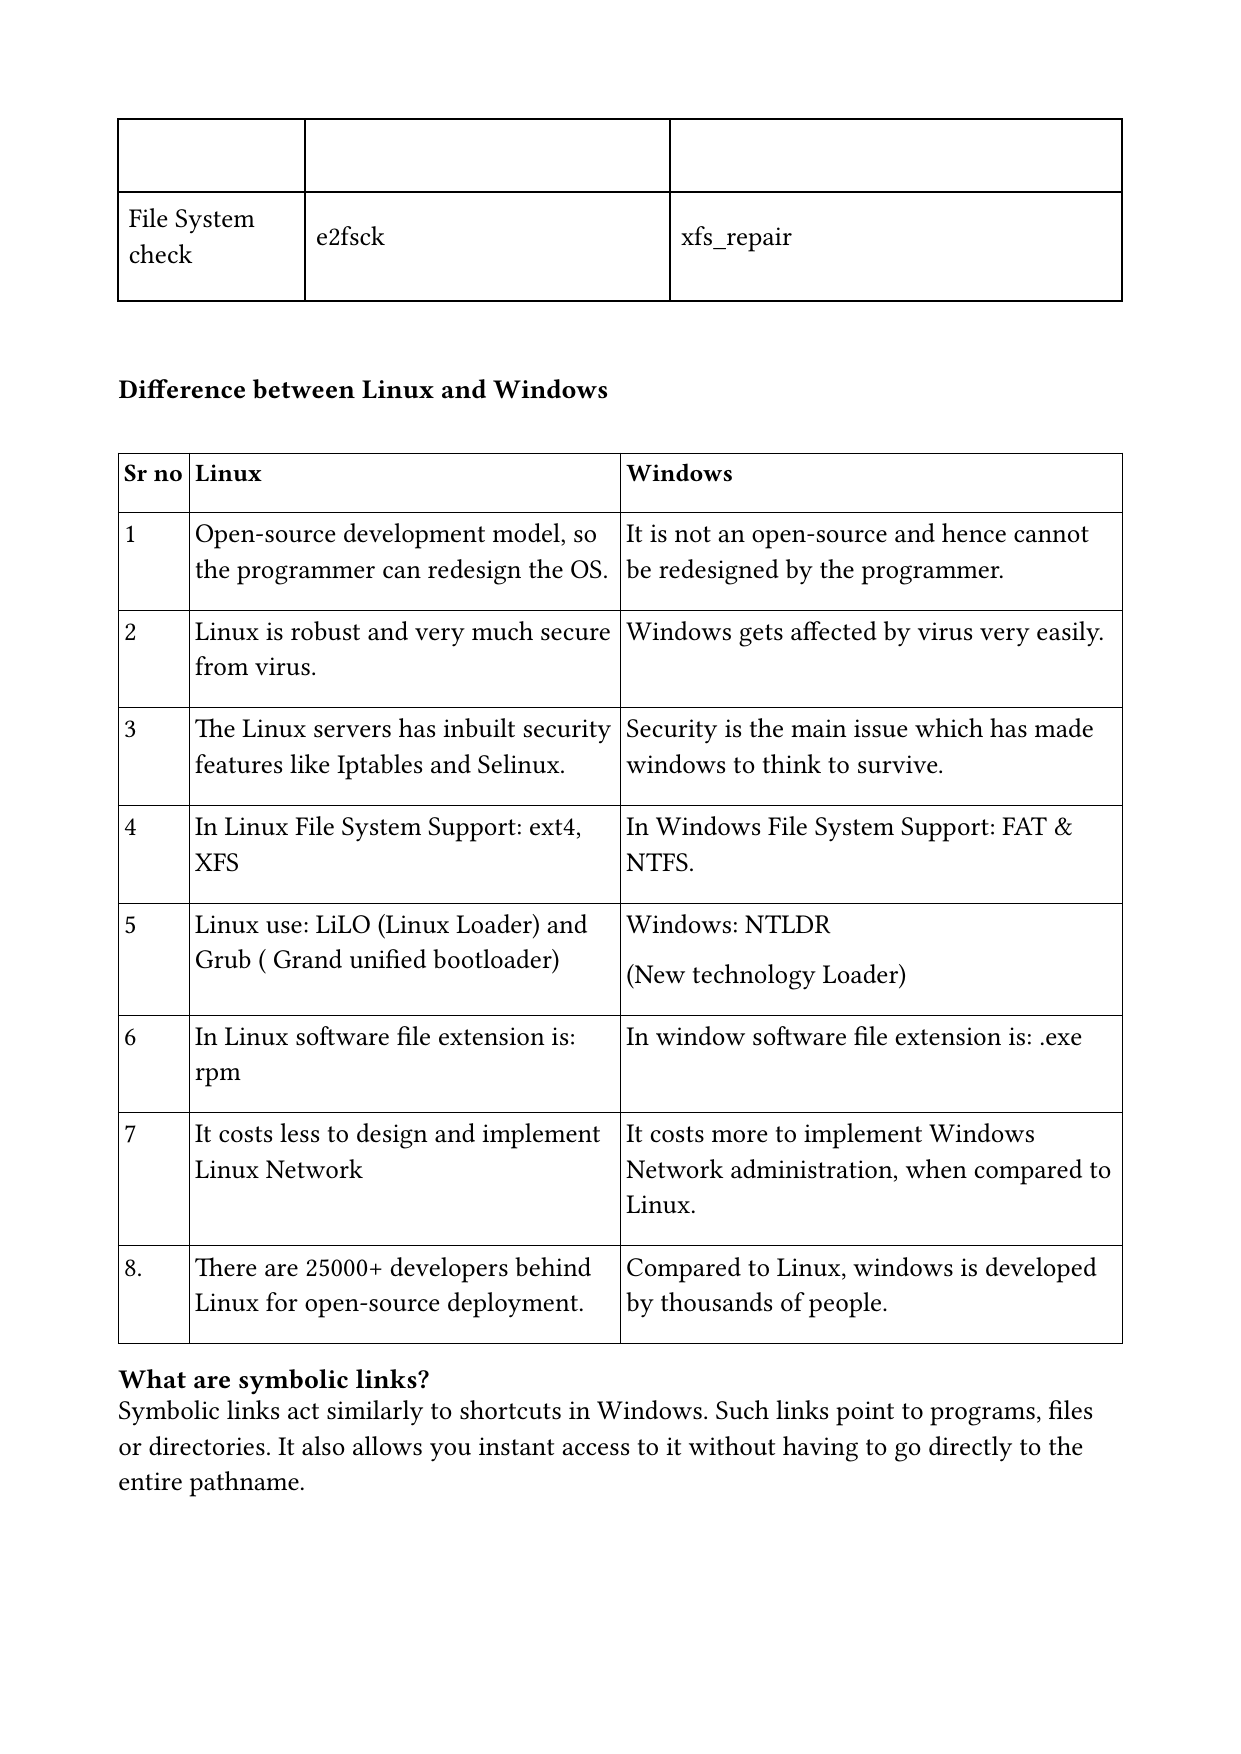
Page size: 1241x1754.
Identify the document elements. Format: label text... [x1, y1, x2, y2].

table_cell 8. [119, 1246, 189, 1343]
table_cell 7 [119, 1113, 189, 1245]
table_cell xfs_repair [671, 193, 1121, 300]
table_cell Open-source development model, so the programmer can redesign the OS. [190, 513, 620, 610]
table_header Sr no [119, 454, 189, 512]
table_cell Security is the main issue which has made windows to think to survive. [621, 708, 1122, 805]
table_cell 1 [119, 513, 189, 610]
table_cell Windows gets affected by virus very easily. [621, 611, 1122, 707]
table_cell [306, 120, 669, 191]
table_cell [119, 120, 304, 191]
table_cell It costs less to design and implement Linux Network [190, 1113, 620, 1245]
table_cell Compared to Linux, windows is developed by thousands of people. [621, 1246, 1122, 1343]
subtitle Difference between Linux and Windows [118, 374, 1122, 405]
table_cell In Linux software file extension is: rpm [190, 1016, 620, 1112]
table_cell 3 [119, 708, 189, 805]
table_cell Linux use: LiLO (Linux Loader) and Grub ( Grand unified bootloader) [190, 904, 620, 1015]
subtitle What are symbolic links? [118, 1364, 1122, 1395]
table_header Windows [621, 454, 1122, 512]
table_cell 5 [119, 904, 189, 1015]
table_cell The Linux servers has inbuilt security features like Iptables and Selinux. [190, 708, 620, 805]
table_cell It is not an open-source and hence cannot be redesigned by the programmer. [621, 513, 1122, 610]
table_cell In Linux File System Support: ext4, XFS [190, 806, 620, 902]
table_cell 2 [119, 611, 189, 707]
table_cell [671, 120, 1121, 191]
table_cell 6 [119, 1016, 189, 1112]
table_cell In window software file extension is: .exe [621, 1016, 1122, 1112]
table_cell e2fsck [306, 193, 669, 300]
table_cell Windows: NTLDR (New technology Loader) [621, 904, 1122, 1015]
table_cell There are 25000+ developers behind Linux for open-source deployment. [190, 1246, 620, 1343]
table_header Linux [190, 454, 620, 512]
table_cell Linux is robust and very much secure from virus. [190, 611, 620, 707]
table_cell 4 [119, 806, 189, 902]
table_cell In Windows File System Support: FAT & NTFS. [621, 806, 1122, 902]
text Symbolic links act similarly to shortcuts in Windows. Such links point to programs, files or directories. It also allows you instant access to it without having to go directly to the entire pathname. [118, 1395, 1122, 1497]
table_cell It costs more to implement Windows Network administration, when compared to Linux. [621, 1113, 1122, 1245]
table_cell File System check [119, 193, 304, 300]
